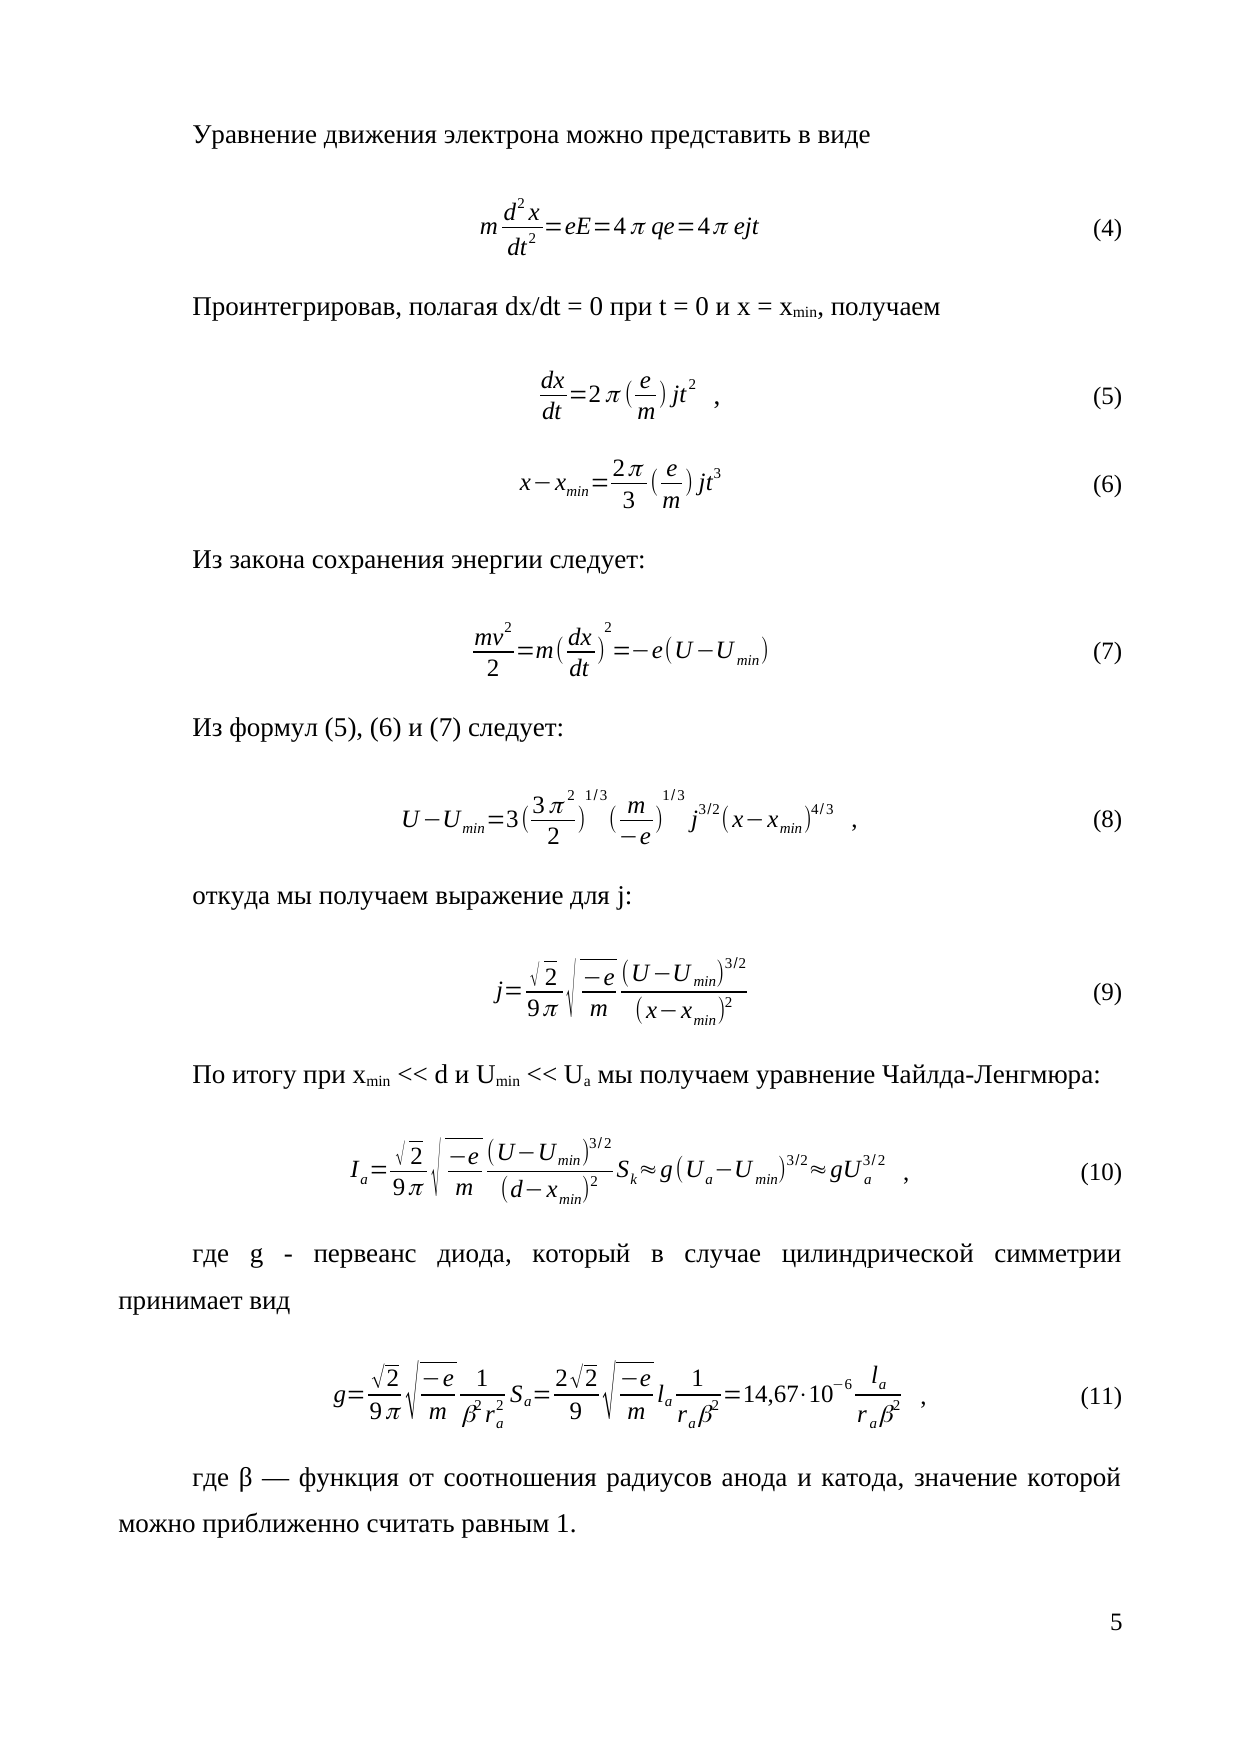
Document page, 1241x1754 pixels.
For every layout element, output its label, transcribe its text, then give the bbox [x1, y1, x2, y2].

text Проинтегрировав, полагая dx/dt = 0 при t = 0 и x = xmin, получаем [118, 290, 1122, 321]
text (7) [118, 619, 1122, 681]
text Из закона сохранения энергии следует: [118, 543, 1122, 574]
text , (8) [118, 787, 1122, 849]
text Уравнение движения электрона можно представить в виде [118, 118, 1122, 149]
text (9) [118, 955, 1122, 1029]
text , (5) [118, 366, 1122, 425]
text По итогу при xmin << d и Umin << Ua мы получаем уравнение Чайлда-Ленгмюра: [118, 1058, 1122, 1089]
text (4) [118, 194, 1122, 260]
text откуда мы получаем выражение для j: [118, 879, 1122, 910]
text где g - первеанс диода, который в случае цилиндрической симметрии принимает вид [118, 1237, 1122, 1315]
text , (10) [118, 1134, 1122, 1208]
text (6) [118, 454, 1122, 513]
text Из формул (5), (6) и (7) следует: [118, 711, 1122, 742]
text , (11) [118, 1360, 1122, 1431]
text где β — функция от соотношения радиусов анода и катода, значение которой можно приближенно считать равным 1. [118, 1461, 1122, 1538]
